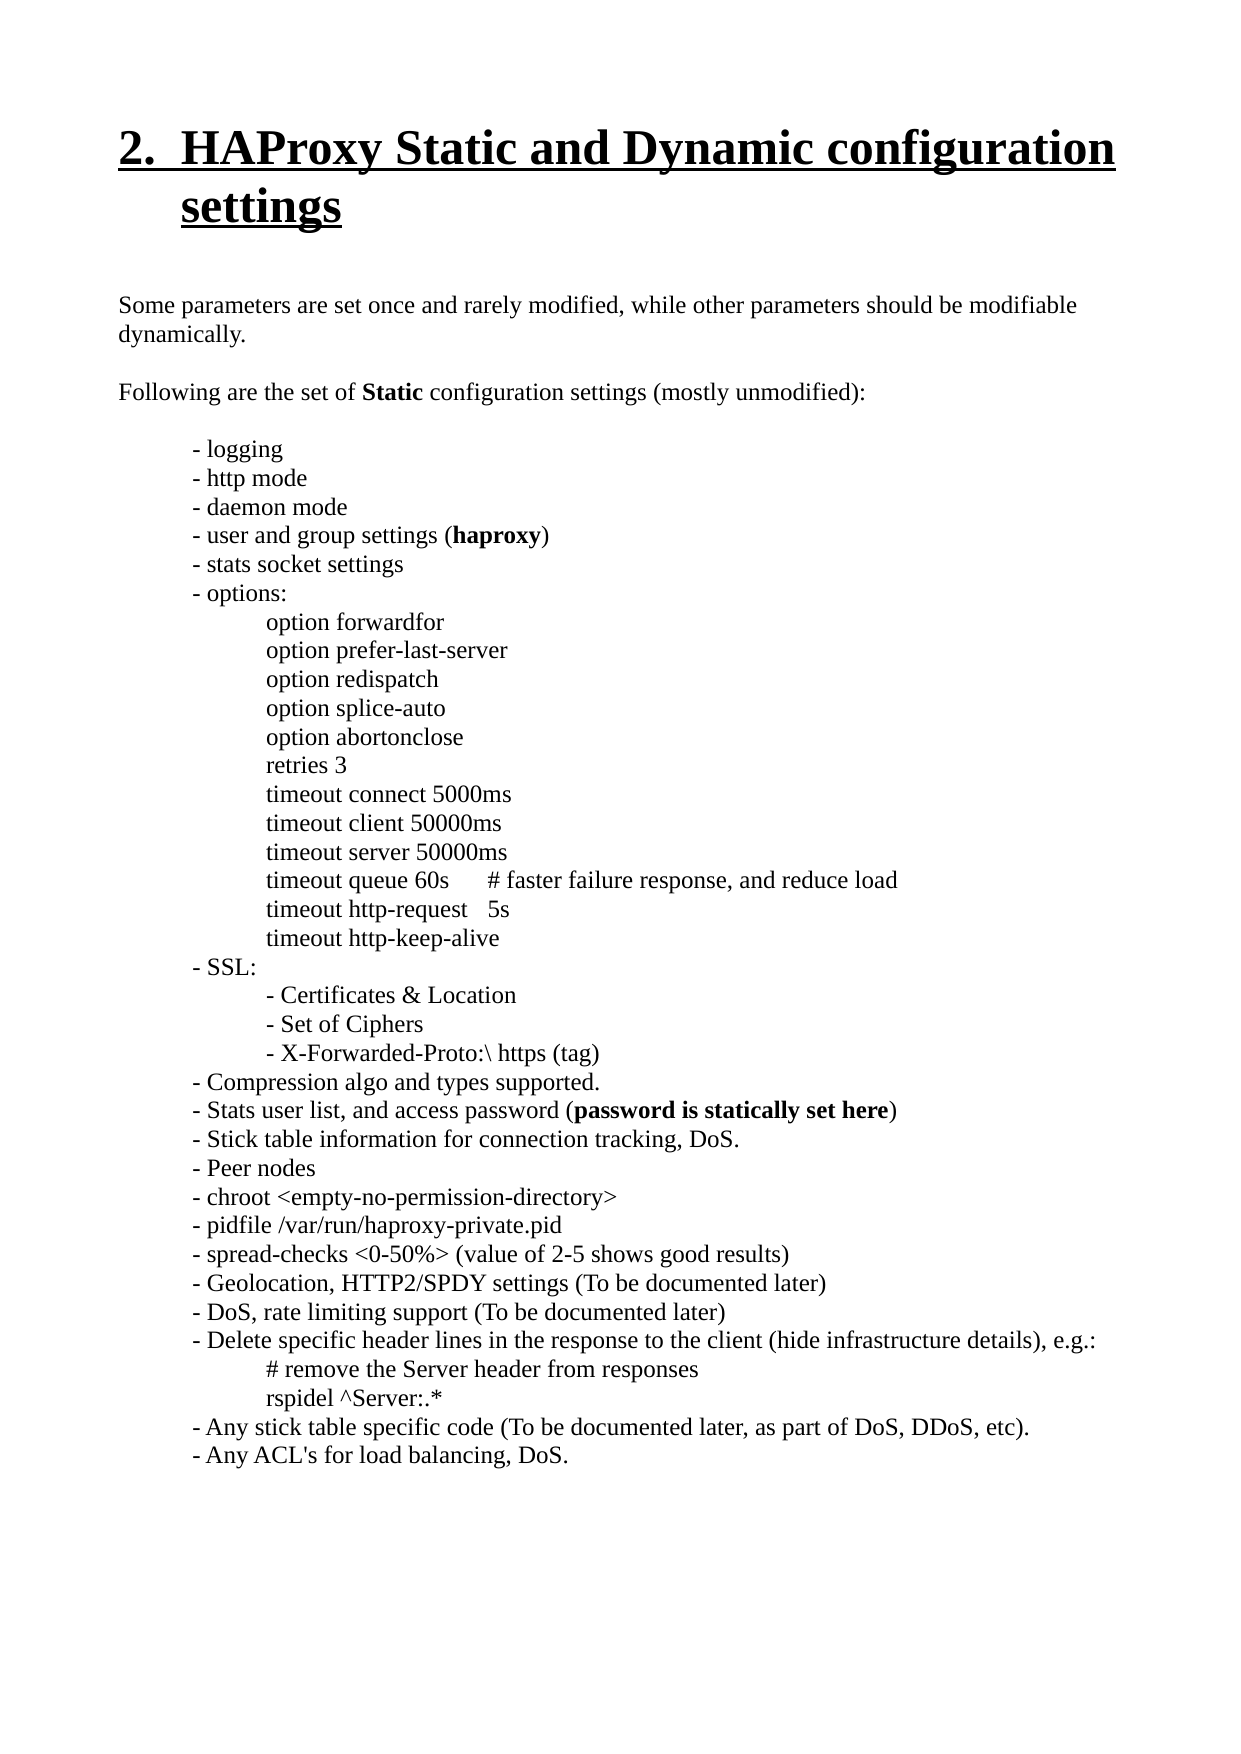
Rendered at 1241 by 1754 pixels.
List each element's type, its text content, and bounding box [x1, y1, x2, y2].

text retries 3 [118, 751, 1122, 779]
text timeout client 50000ms [118, 808, 1122, 837]
text - Compression algo and types supported. [118, 1067, 1122, 1096]
text - Stats user list, and access password (password is statically set here) [118, 1096, 1122, 1124]
text - Any ACL's for load balancing, DoS. [118, 1441, 1122, 1469]
text timeout http-keep-alive [118, 923, 1122, 952]
text - Stick table information for connection tracking, DoS. [118, 1124, 1122, 1153]
text option abortonclose [118, 722, 1122, 751]
text - http mode [118, 463, 1122, 492]
text - X-Forwarded-Proto:\ https (tag) [118, 1038, 1122, 1067]
text - spread-checks <0-50%> (value of 2-5 shows good results) [118, 1239, 1122, 1268]
text - Set of Ciphers [118, 1009, 1122, 1038]
text - Delete specific header lines in the response to the client (hide infrastructure details), e.g.: [118, 1326, 1122, 1354]
text dynamically. [118, 319, 1122, 348]
text - SSL: [118, 952, 1122, 981]
text - stats socket settings [118, 549, 1122, 578]
text - Certificates & Location [118, 981, 1122, 1009]
text timeout http-request 5s [118, 894, 1122, 923]
text - user and group settings (haproxy) [118, 521, 1122, 549]
text timeout connect 5000ms [118, 779, 1122, 808]
text - daemon mode [118, 492, 1122, 521]
text settings [118, 176, 1122, 233]
text - Geolocation, HTTP2/SPDY settings (To be documented later) [118, 1268, 1122, 1297]
text rspidel ^Server:.* [118, 1383, 1122, 1412]
text option prefer-last-server [118, 636, 1122, 664]
text # remove the Server header from responses [118, 1354, 1122, 1383]
text - logging [118, 434, 1122, 463]
text Following are the set of Static configuration settings (mostly unmodified): [118, 377, 1122, 406]
text timeout queue 60s # faster failure response, and reduce load [118, 866, 1122, 894]
text - options: [118, 578, 1122, 607]
text - chroot <empty-no-permission-directory> [118, 1182, 1122, 1211]
text - Any stick table specific code (To be documented later, as part of DoS, DDoS, etc). [118, 1412, 1122, 1441]
text option forwardfor [118, 607, 1122, 636]
text - DoS, rate limiting support (To be documented later) [118, 1297, 1122, 1326]
text option splice-auto [118, 693, 1122, 722]
text - pidfile /var/run/haproxy-private.pid [118, 1211, 1122, 1239]
text timeout server 50000ms [118, 837, 1122, 866]
text - Peer nodes [118, 1153, 1122, 1182]
text Some parameters are set once and rarely modified, while other parameters should be modifiable [118, 291, 1122, 319]
text 2. HAProxy Static and Dynamic configuration [118, 118, 1122, 176]
text option redispatch [118, 664, 1122, 693]
